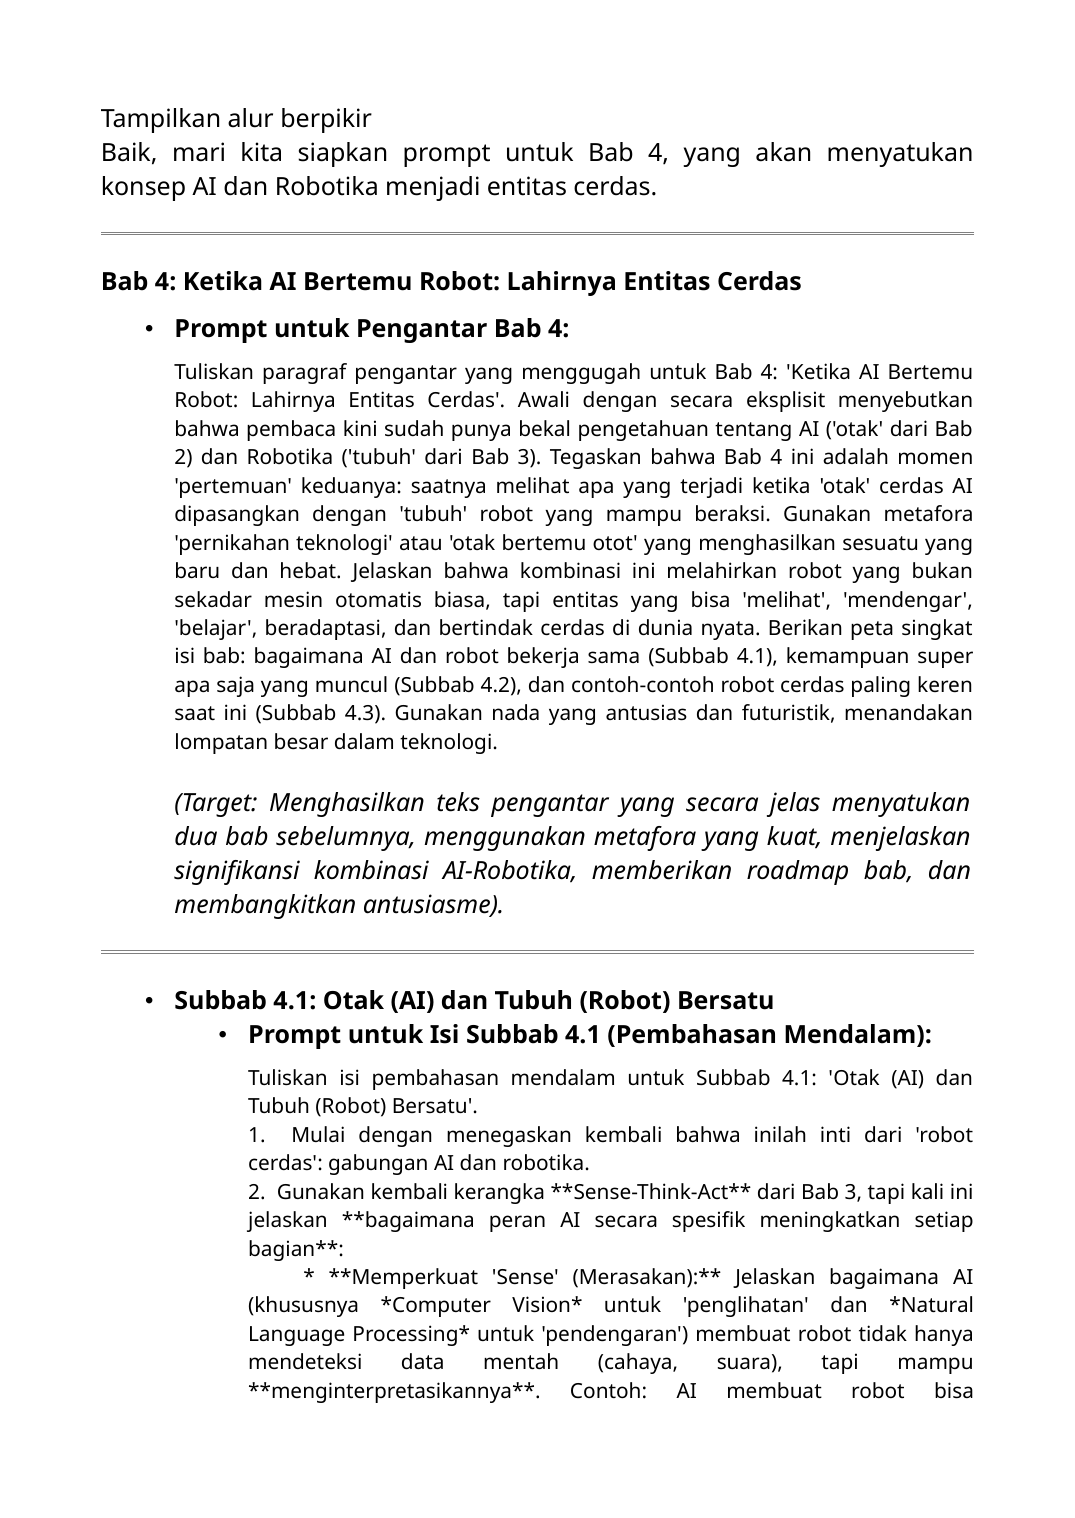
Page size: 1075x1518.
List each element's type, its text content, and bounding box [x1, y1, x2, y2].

text Tampilkan alur berpikir [101, 101, 974, 134]
list 1. Mulai dengan menegaskan kembali bahwa inilah inti dari 'robot cerdas': gabungan AI dan robotika. [218, 1120, 974, 1177]
list Prompt untuk Pengantar Bab 4: [145, 311, 974, 345]
list Tuliskan isi pembahasan mendalam untuk Subbab 4.1: 'Otak (AI) dan Tubuh (Robot) Bersatu'. [218, 1063, 974, 1120]
list Prompt untuk Isi Subbab 4.1 (Pembahasan Mendalam): [218, 1016, 974, 1051]
list Tuliskan paragraf pengantar yang menggugah untuk Bab 4: 'Ketika AI Bertemu Robot: Lahirnya Entitas Cerdas'. Awali dengan secara eksplisit menyebutkan bahwa pembaca kini sudah punya bekal pengetahuan tentang AI ('otak' dari Bab 2) dan Robotika ('tubuh' dari Bab 3). Tegaskan bahwa Bab 4 ini adalah momen 'pertemuan' keduanya: saatnya melihat apa yang terjadi ketika 'otak' cerdas AI dipasangkan dengan 'tubuh' robot yang mampu beraksi. Gunakan metafora 'pernikahan teknologi' atau 'otak bertemu otot' yang menghasilkan sesuatu yang baru dan hebat. Jelaskan bahwa kombinasi ini melahirkan robot yang bukan sekadar mesin otomatis biasa, tapi entitas yang bisa 'melihat', 'mendengar', 'belajar', beradaptasi, dan bertindak cerdas di dunia nyata. Berikan peta singkat isi bab: bagaimana AI dan robot bekerja sama (Subbab 4.1), kemampuan super apa saja yang muncul (Subbab 4.2), dan contoh-contoh robot cerdas paling keren saat ini (Subbab 4.3). Gunakan nada yang antusias dan futuristik, menandakan lompatan besar dalam teknologi. [145, 357, 974, 755]
text Bab 4: Ketika AI Bertemu Robot: Lahirnya Entitas Cerdas [101, 264, 974, 298]
list (Target: Menghasilkan teks pengantar yang secara jelas menyatukan dua bab sebelumnya, menggunakan metafora yang kuat, menjelaskan signifikansi kombinasi AI-Robotika, memberikan roadmap bab, dan membangkitkan antusiasme). [145, 785, 974, 921]
list 2. Gunakan kembali kerangka **Sense-Think-Act** dari Bab 3, tapi kali ini jelaskan **bagaimana peran AI secara spesifik meningkatkan setiap bagian**: [218, 1177, 974, 1262]
text Baik, mari kita siapkan prompt untuk Bab 4, yang akan menyatukan konsep AI dan Robotika menjadi entitas cerdas. [101, 134, 974, 203]
list Subbab 4.1: Otak (AI) dan Tubuh (Robot) Bersatu [145, 982, 974, 1016]
list * **Memperkuat 'Sense' (Merasakan):** Jelaskan bagaimana AI (khususnya *Computer Vision* untuk 'penglihatan' dan *Natural Language Processing* untuk 'pendengaran') membuat robot tidak hanya mendeteksi data mentah (cahaya, suara), tapi mampu **menginterpretasikannya**. Contoh: AI membuat robot bisa [218, 1262, 974, 1404]
